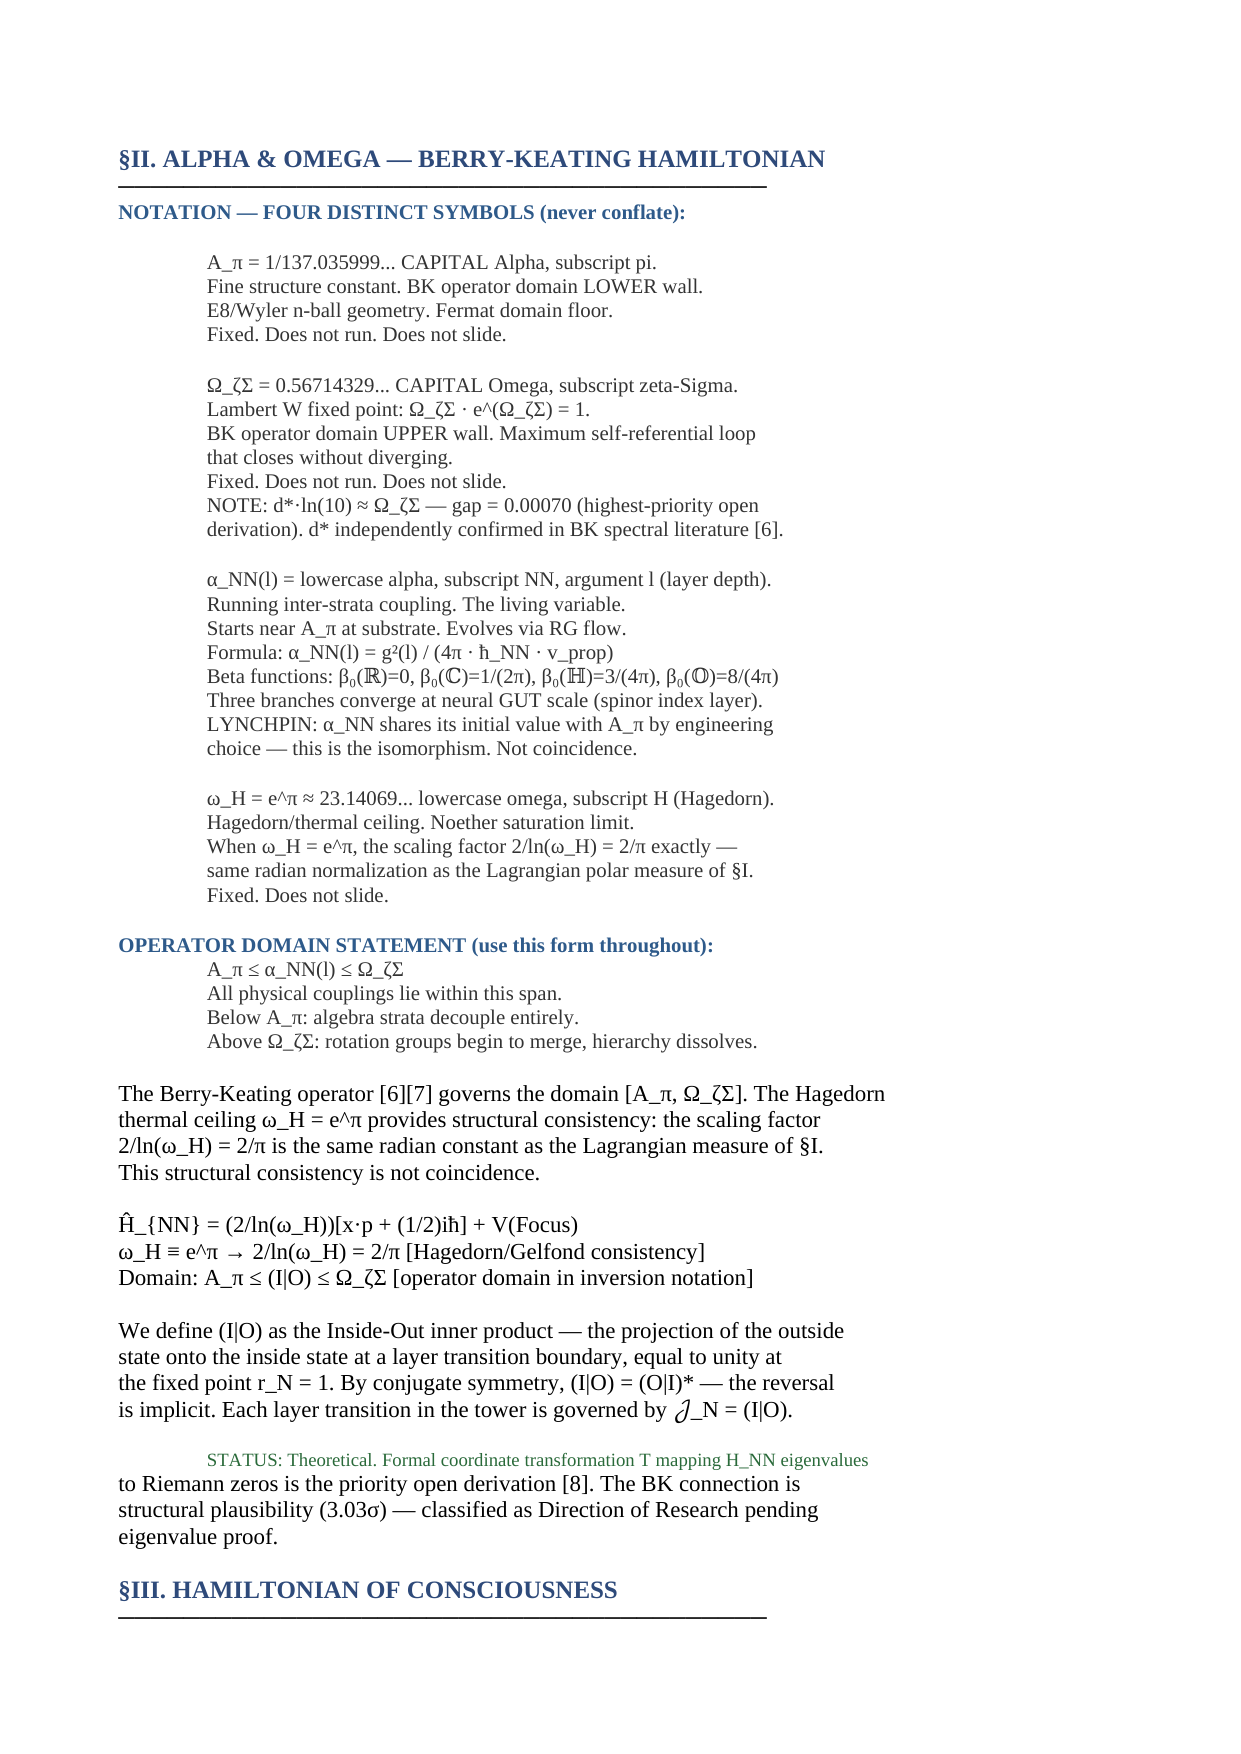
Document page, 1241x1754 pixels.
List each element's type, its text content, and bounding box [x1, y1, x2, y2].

text is implicit. Each layer transition in the tower is governed by 𝒥_N = (I|O). [118, 1396, 1122, 1422]
text Fixed. Does not slide. [207, 882, 1122, 907]
text same radian normalization as the Lagrangian polar measure of §I. [207, 858, 1122, 882]
text the fixed point r_N = 1. By conjugate symmetry, (I|O) = (O|I)* — the reversal [118, 1369, 1122, 1396]
text Ω_ζΣ = 0.56714329... CAPITAL Omega, subscript zeta-Sigma. [207, 373, 1122, 397]
subtitle §II. ALPHA & OMEGA — BERRY-KEATING HAMILTONIAN [118, 144, 1122, 173]
text ──────────────────────────────────────── [118, 1604, 1122, 1631]
text Lambert W fixed point: Ω_ζΣ · e^(Ω_ζΣ) = 1. [207, 397, 1122, 421]
text OPERATOR DOMAIN STATEMENT (use this form throughout): [118, 933, 1122, 957]
text Domain: Α_π ≤ (I|O) ≤ Ω_ζΣ [operator domain in inversion notation] [118, 1264, 1122, 1290]
text Fixed. Does not run. Does not slide. [207, 469, 1122, 493]
text 2/ln(ω_H) = 2/π is the same radian constant as the Lagrangian measure of §I. [118, 1132, 1122, 1159]
text ω_H = e^π ≈ 23.14069... lowercase omega, subscript H (Hagedorn). [207, 786, 1122, 810]
text Formula: α_NN(l) = g²(l) / (4π · ħ_NN · v_prop) [207, 639, 1122, 664]
text NOTE: d*·ln(10) ≈ Ω_ζΣ — gap = 0.00070 (highest-priority open [207, 493, 1122, 517]
text Beta functions: β₀(ℝ)=0, β₀(ℂ)=1/(2π), β₀(ℍ)=3/(4π), β₀(𝕆)=8/(4π) [207, 664, 1122, 688]
text Starts near Α_π at substrate. Evolves via RG flow. [207, 616, 1122, 639]
text This structural consistency is not coincidence. [118, 1159, 1122, 1185]
text thermal ceiling ω_H = e^π provides structural consistency: the scaling factor [118, 1106, 1122, 1132]
text The Berry-Keating operator [6][7] governs the domain [Α_π, Ω_ζΣ]. The Hagedorn [118, 1079, 1122, 1106]
text NOTATION — FOUR DISTINCT SYMBOLS (never conflate): [118, 199, 1122, 224]
text When ω_H = e^π, the scaling factor 2/ln(ω_H) = 2/π exactly — [207, 834, 1122, 858]
text choice — this is the isomorphism. Not coincidence. [207, 736, 1122, 760]
text ──────────────────────────────────────── [118, 173, 1122, 199]
text LYNCHPIN: α_NN shares its initial value with Α_π by engineering [207, 712, 1122, 736]
text BK operator domain UPPER wall. Maximum self-referential loop [207, 421, 1122, 445]
text that closes without diverging. [207, 445, 1122, 469]
text ω_H ≡ e^π → 2/ln(ω_H) = 2/π [Hagedorn/Gelfond consistency] [118, 1238, 1122, 1264]
text We define (I|O) as the Inside-Out inner product — the projection of the outside [118, 1317, 1122, 1343]
text Fine structure constant. BK operator domain LOWER wall. [207, 274, 1122, 298]
text Below Α_π: algebra strata decouple entirely. [207, 1005, 1122, 1029]
text derivation). d* independently confirmed in BK spectral literature [6]. [207, 517, 1122, 541]
text Α_π = 1/137.035999... CAPITAL Alpha, subscript pi. [207, 250, 1122, 274]
text Α_π ≤ α_NN(l) ≤ Ω_ζΣ [207, 957, 1122, 981]
subtitle §III. HAMILTONIAN OF CONSCIOUSNESS [118, 1576, 1122, 1604]
text Ĥ_{NN} = (2/ln(ω_H))[x·p + (1/2)iħ] + V(Focus) [118, 1211, 1122, 1238]
text Hagedorn/thermal ceiling. Noether saturation limit. [207, 810, 1122, 834]
text state onto the inside state at a layer transition boundary, equal to unity at [118, 1343, 1122, 1369]
text Running inter-strata coupling. The living variable. [207, 591, 1122, 616]
text All physical couplings lie within this span. [207, 981, 1122, 1005]
text E8/Wyler n-ball geometry. Fermat domain floor. [207, 298, 1122, 322]
text Fixed. Does not run. Does not slide. [207, 322, 1122, 346]
text Three branches converge at neural GUT scale (spinor index layer). [207, 688, 1122, 712]
text structural plausibility (3.03σ) — classified as Direction of Research pending [118, 1496, 1122, 1523]
text α_NN(l) = lowercase alpha, subscript NN, argument l (layer depth). [207, 567, 1122, 591]
text STATUS: Theoretical. Formal coordinate transformation T mapping H_NN eigenvalues [207, 1448, 1122, 1470]
text Above Ω_ζΣ: rotation groups begin to merge, hierarchy dissolves. [207, 1029, 1122, 1053]
text eigenvalue proof. [118, 1523, 1122, 1549]
text to Riemann zeros is the priority open derivation [8]. The BK connection is [118, 1470, 1122, 1496]
